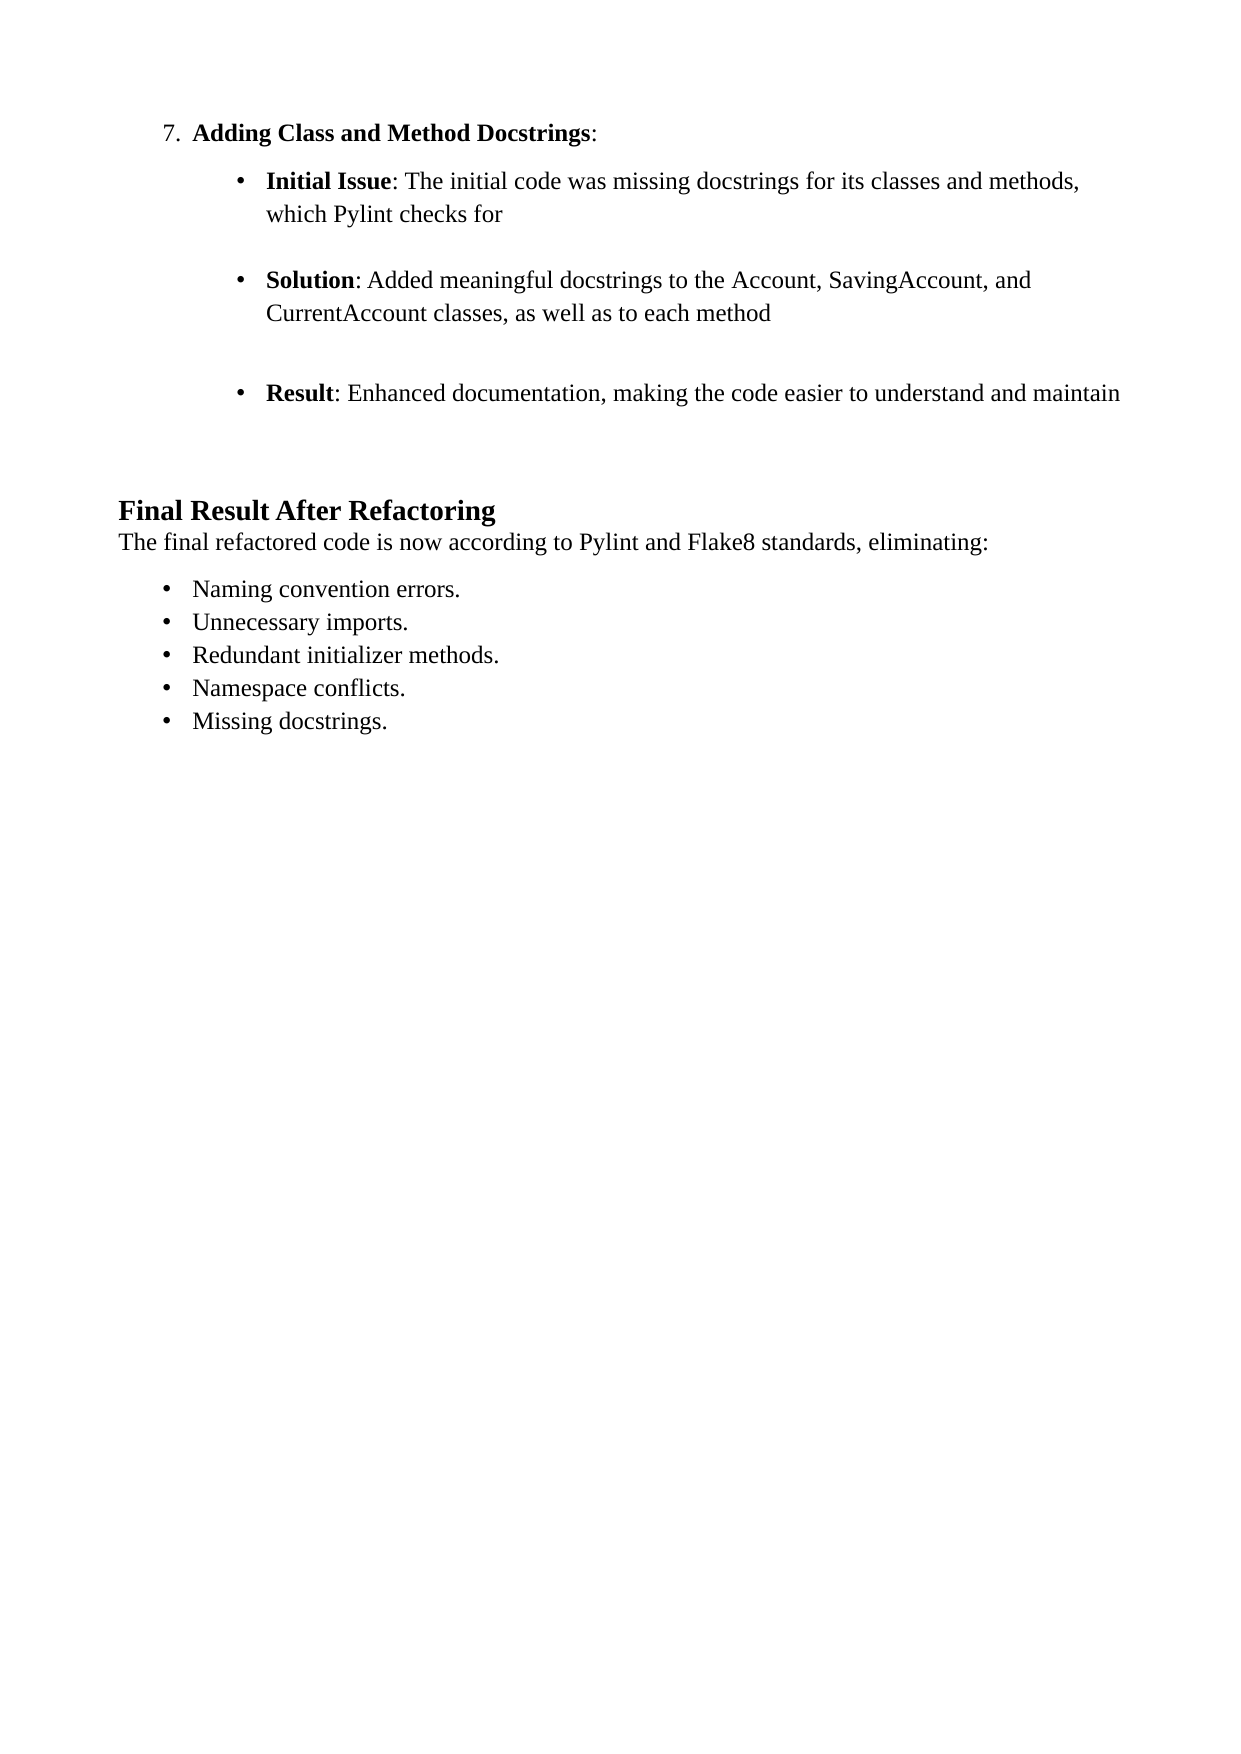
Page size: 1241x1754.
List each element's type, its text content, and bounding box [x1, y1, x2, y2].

text The final refactored code is now according to Pylint and Flake8 standards, eliminating: [118, 527, 1122, 555]
list Initial Issue: The initial code was missing docstrings for its classes and methods, which Pylint checks for [236, 166, 1122, 227]
list Redundant initializer methods. [162, 640, 1122, 669]
list Namespace conflicts. [162, 673, 1122, 702]
list Solution: Added meaningful docstrings to the Account, SavingAccount, and CurrentAccount classes, as well as to each method [236, 265, 1122, 327]
list Missing docstrings. [162, 706, 1122, 735]
subtitle Final Result After Refactoring [118, 493, 1122, 527]
list Adding Class and Method Docstrings: [162, 118, 1122, 147]
list Result: Enhanced documentation, making the code easier to understand and maintain [236, 378, 1122, 407]
list Unnecessary imports. [162, 607, 1122, 636]
list Naming convention errors. [162, 574, 1122, 603]
